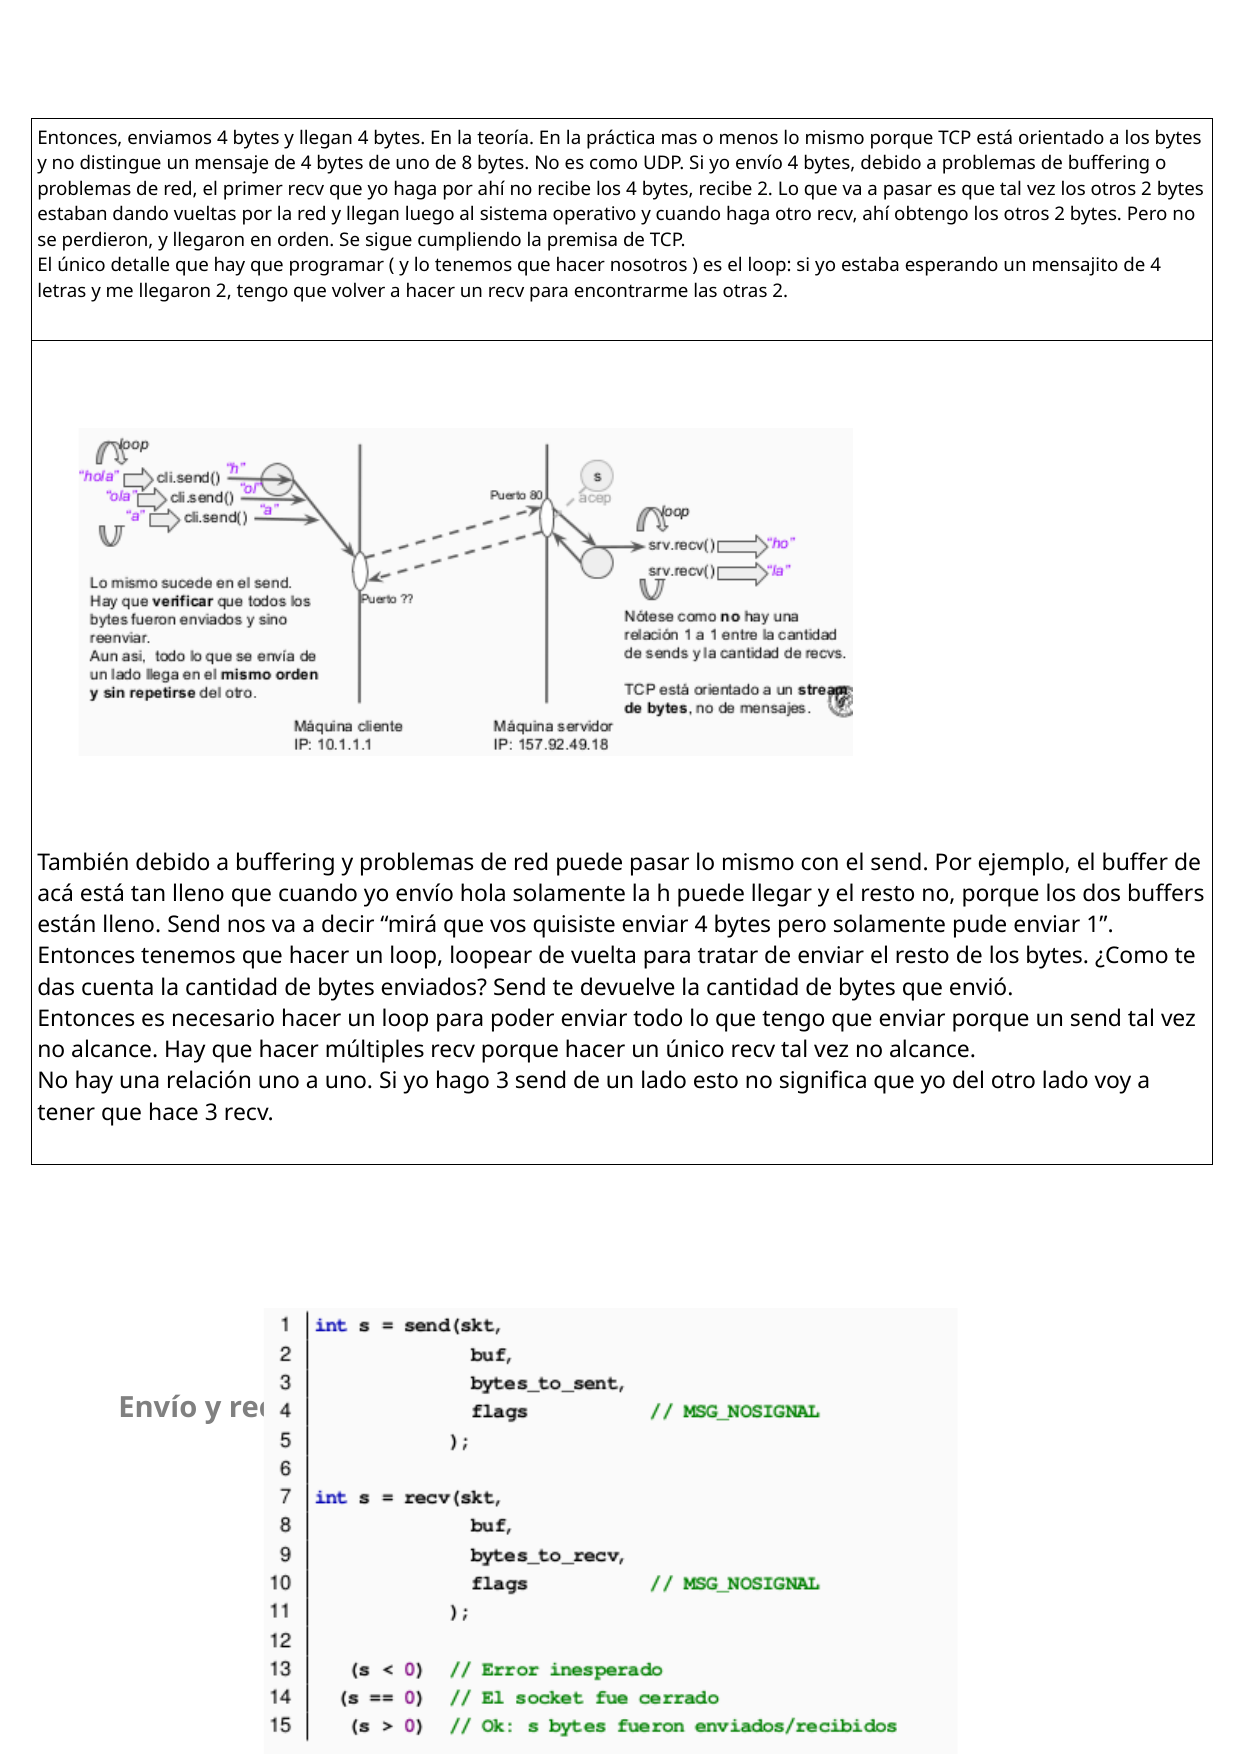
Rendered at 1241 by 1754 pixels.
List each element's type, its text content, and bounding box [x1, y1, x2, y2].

picture [78, 428, 853, 756]
subtitle Envío y recepción de datos [118, 1387, 263, 1426]
subtitle Envío y recepción de datos [958, 1387, 1122, 1426]
table_cell También debido a buffering y problemas de red puede pasar lo mismo con el send. Por ejemplo, el buffer de acá está tan lleno que cuando yo envío hola solamente la h puede llegar y el resto no, porque los dos buffers están lleno. Send nos va a decir “mirá que vos quisiste enviar 4 bytes pero solamente pude enviar 1”. Entonces tenemos que hacer un loop, loopear de vuelta para tratar de enviar el resto de los bytes. ¿Como te das cuenta la cantidad de bytes enviados? Send te devuelve la cantidad de bytes que envió. Entonces es necesario hacer un loop para poder enviar todo lo que tengo que enviar porque un send tal vez no alcance. Hay que hacer múltiples recv porque hacer un único recv tal vez no alcance. No hay una relación uno a uno. Si yo hago 3 send de un lado esto no significa que yo del otro lado voy a tener que hace 3 recv. [32, 341, 1212, 1164]
table_cell Entonces, enviamos 4 bytes y llegan 4 bytes. En la teoría. En la práctica mas o menos lo mismo porque TCP está orientado a los bytes y no distingue un mensaje de 4 bytes de uno de 8 bytes. No es como UDP. Si yo envío 4 bytes, debido a problemas de buffering o problemas de red, el primer recv que yo haga por ahí no recibe los 4 bytes, recibe 2. Lo que va a pasar es que tal vez los otros 2 bytes estaban dando vueltas por la red y llegan luego al sistema operativo y cuando haga otro recv, ahí obtengo los otros 2 bytes. Pero no se perdieron, y llegaron en orden. Se sigue cumpliendo la premisa de TCP. El único detalle que hay que programar ( y lo tenemos que hacer nosotros ) es el loop: si yo estaba esperando un mensajito de 4 letras y me llegaron 2, tengo que volver a hacer un recv para encontrarme las otras 2. [32, 119, 1212, 339]
picture [263, 1308, 958, 1754]
